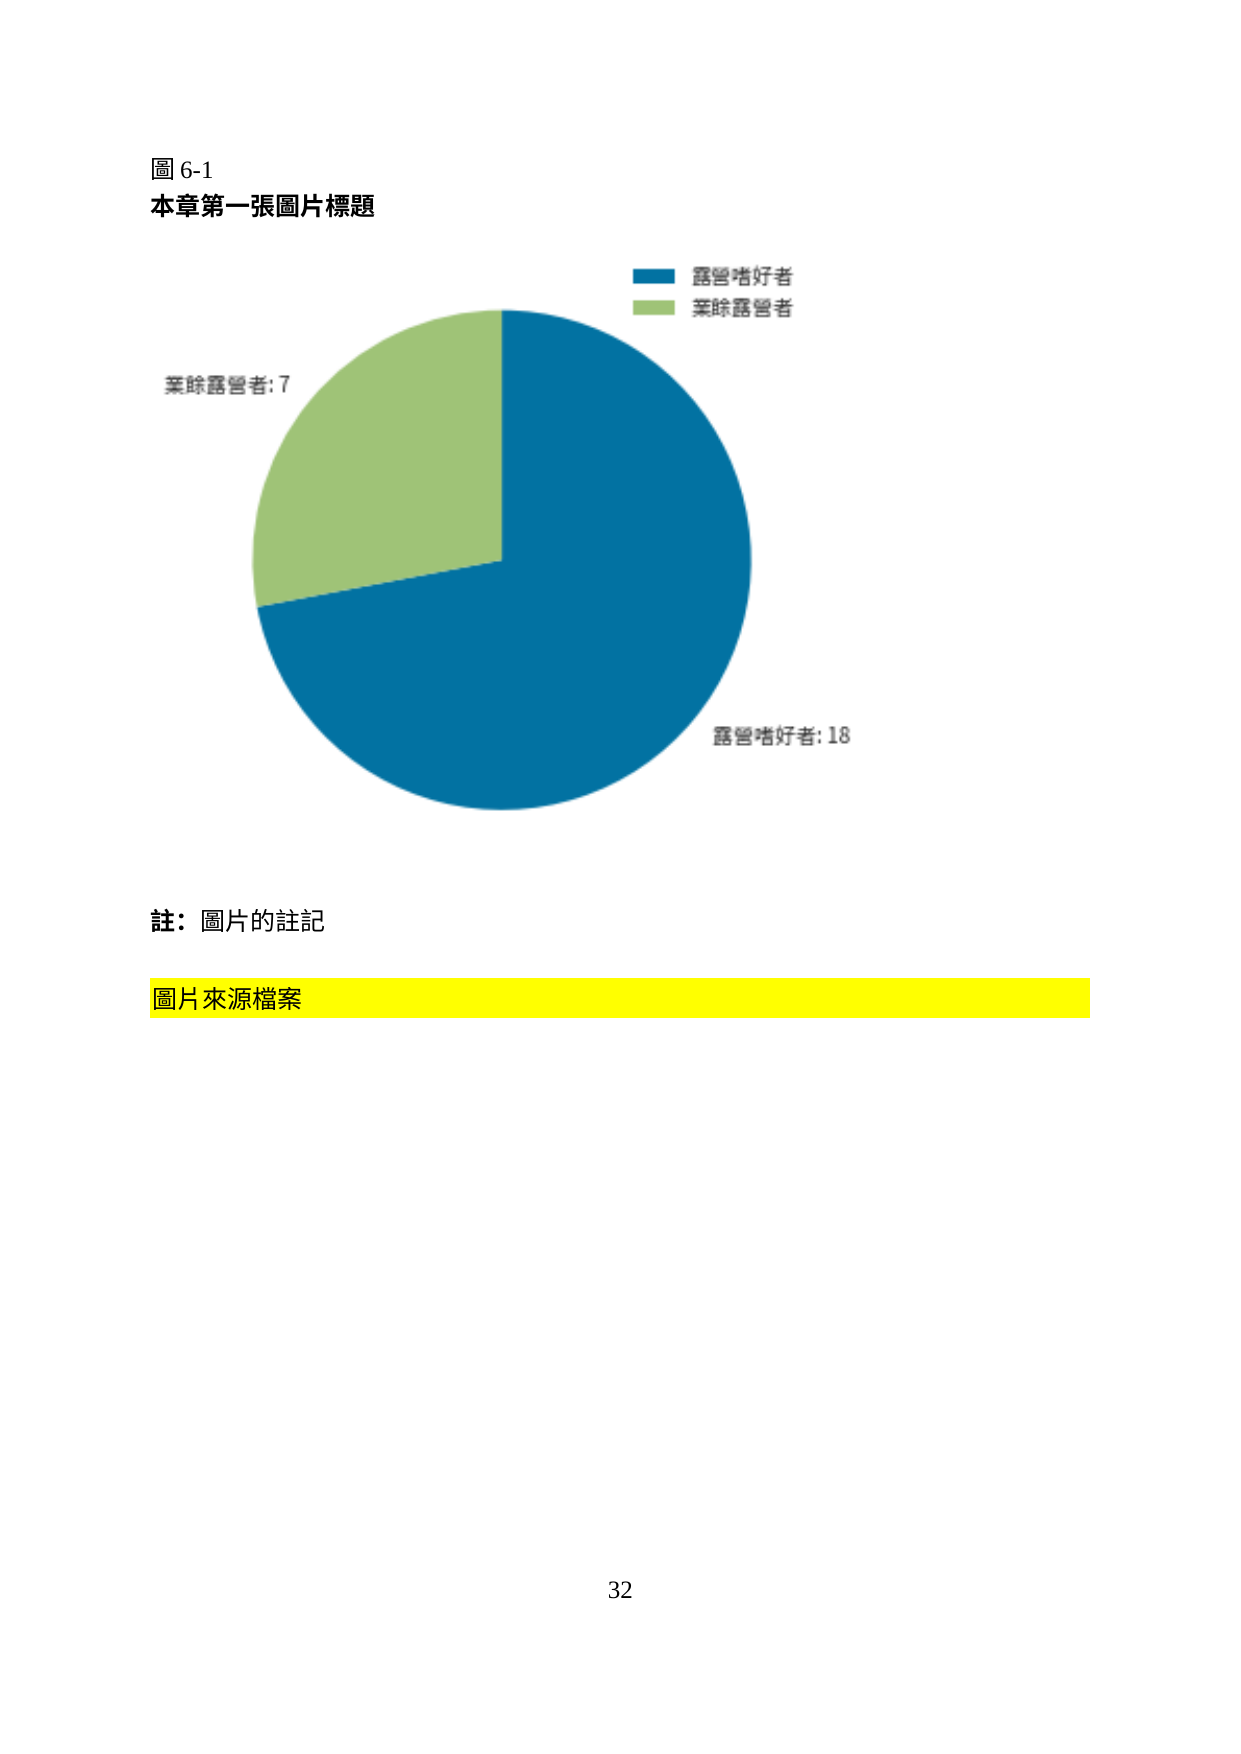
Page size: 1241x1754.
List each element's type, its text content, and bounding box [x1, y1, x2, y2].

text 註：圖片的註記 [150, 902, 1090, 938]
text 圖6-1 本章第一張圖片標題 [150, 150, 1090, 222]
text 圖片來源檔案 [150, 978, 1090, 1018]
picture [150, 235, 865, 888]
